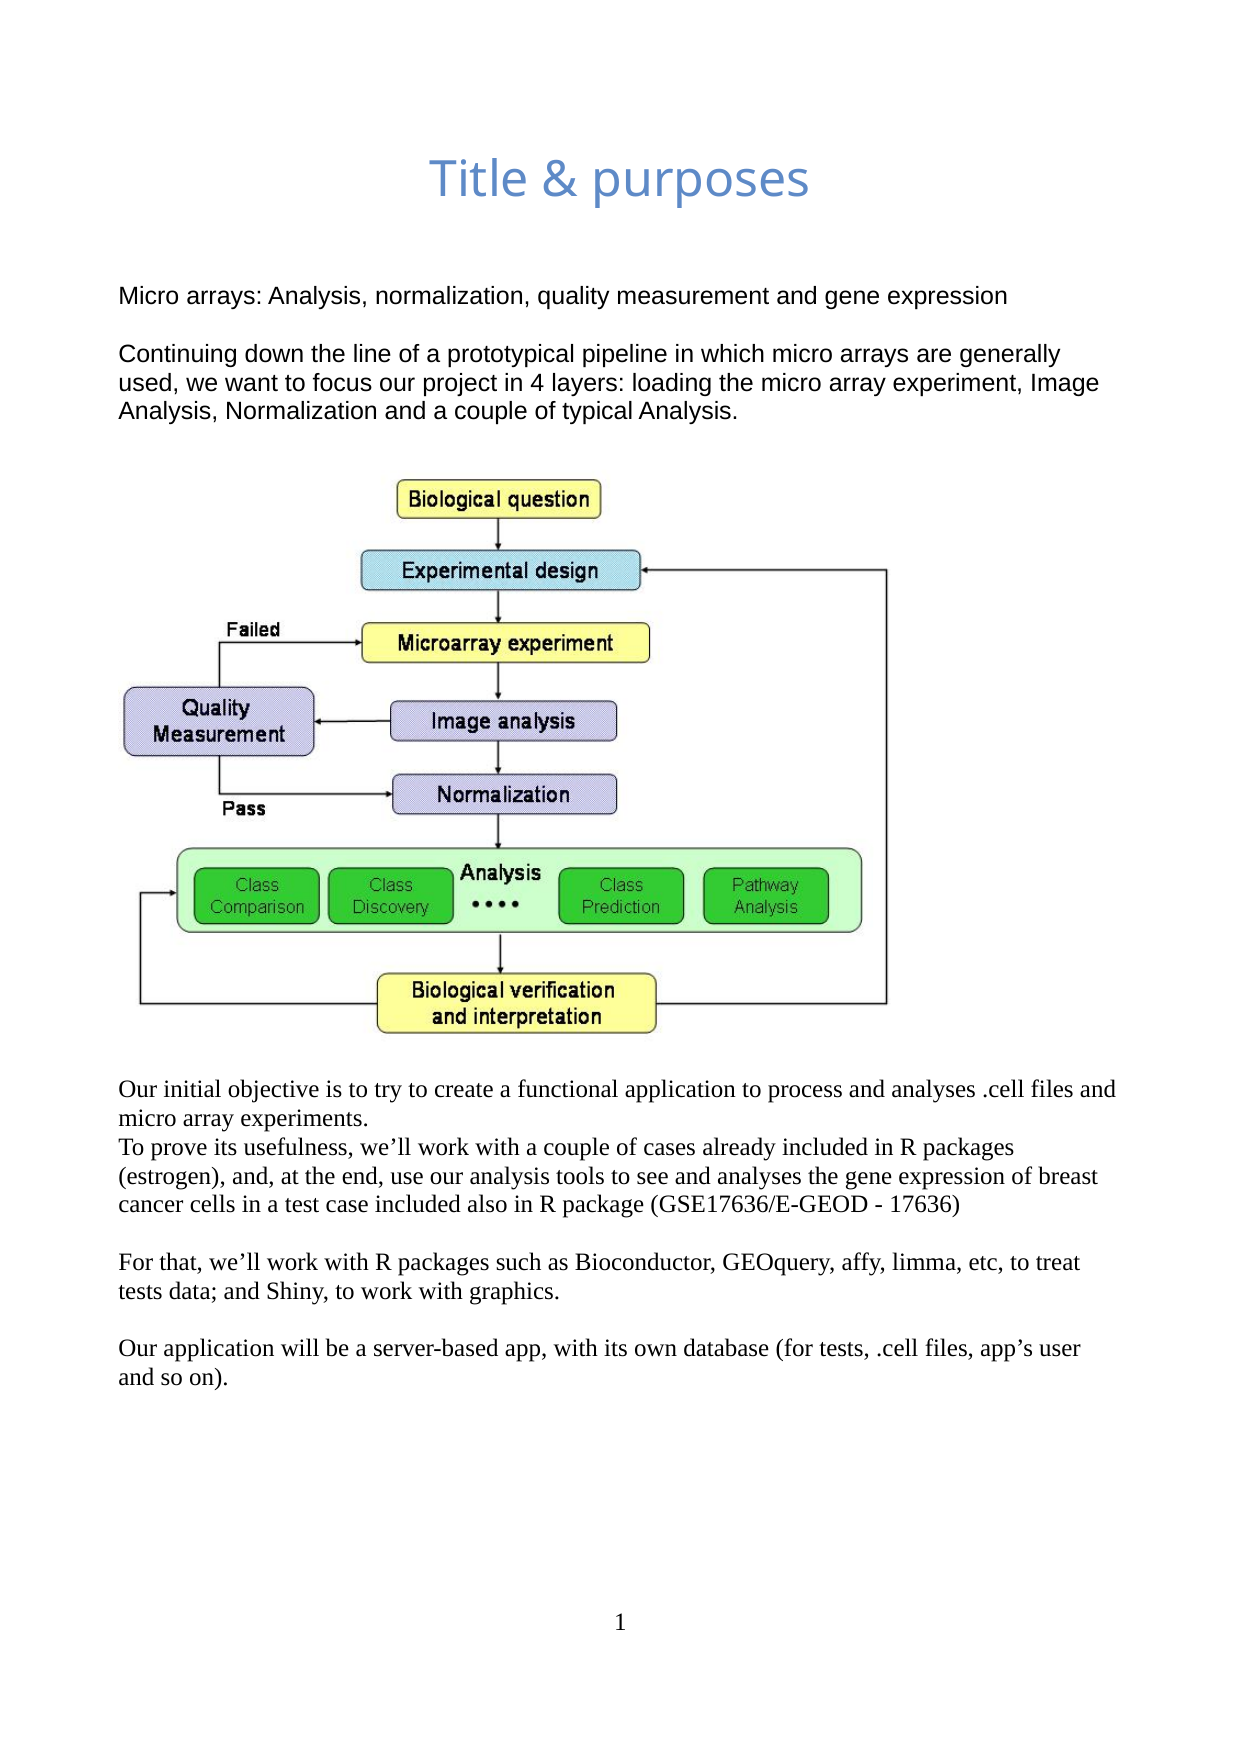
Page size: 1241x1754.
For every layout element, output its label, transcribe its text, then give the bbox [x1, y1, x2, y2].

subtitle Title & purposes [118, 143, 1122, 211]
text For that, we’ll work with R packages such as Bioconductor, GEOquery, affy, limma, etc, to treat tests data; and Shiny, to work with graphics. [118, 1247, 1122, 1304]
text To prove its usefulness, we’ll work with a couple of cases already included in R packages (estrogen), and, at the end, use our analysis tools to see and analyses the gene expression of breast cancer cells in a test case included also in R package (GSE17636/E‐GEOD - 17636) [118, 1132, 1122, 1218]
picture [118, 453, 908, 1046]
text Our application will be a server-based app, with its own database (for tests, .cell files, app’s user and so on). [118, 1333, 1122, 1391]
text Continuing down the line of a prototypical pipeline in which micro arrays are generally used, we want to focus our project in 4 layers: loading the micro array experiment, Image Analysis, Normalization and a couple of typical Analysis. [118, 339, 1122, 425]
text Our initial objective is to try to create a functional application to process and analyses .cell files and micro array experiments. [118, 1074, 1122, 1132]
text Micro arrays: Analysis, normalization, quality measurement and gene expression [118, 281, 1122, 310]
